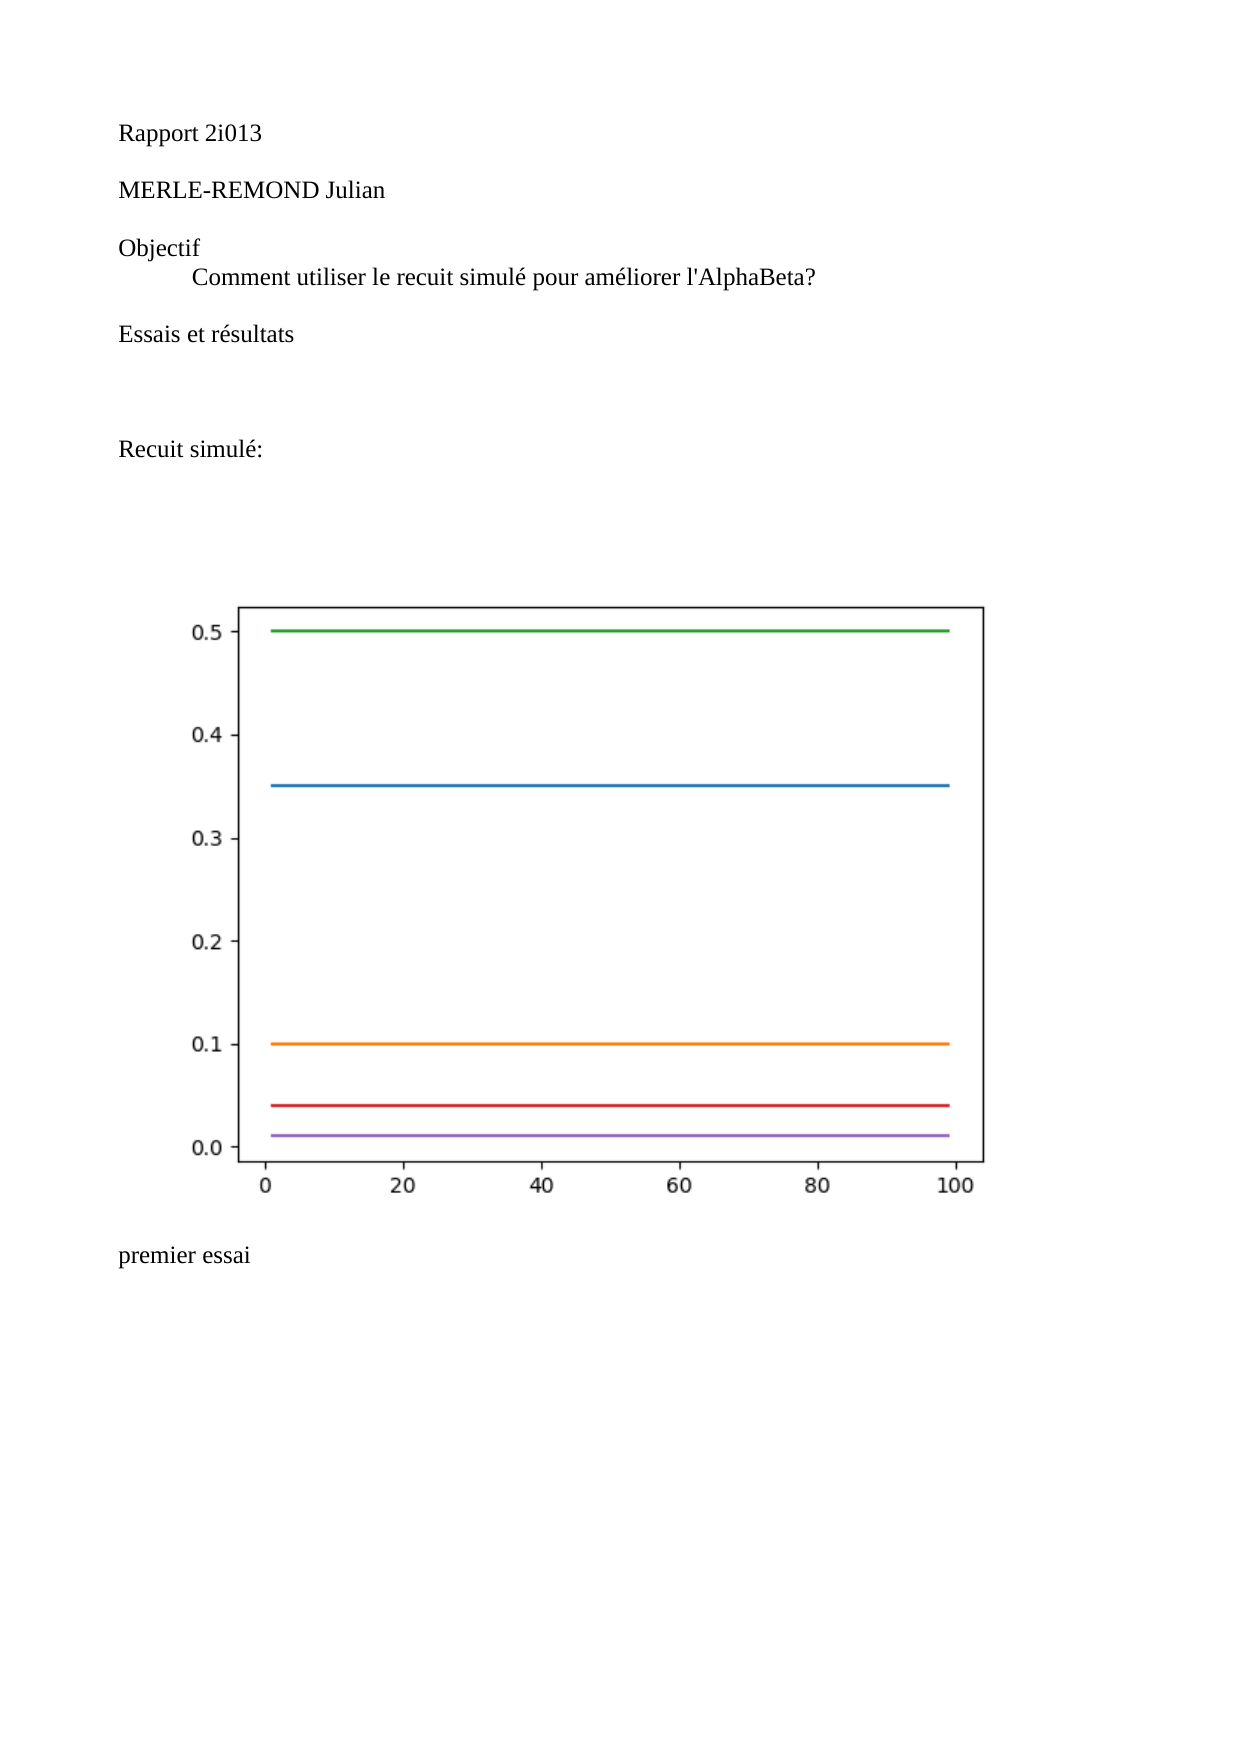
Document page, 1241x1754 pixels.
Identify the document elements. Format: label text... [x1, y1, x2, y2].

text MERLE-REMOND Julian [118, 176, 1122, 204]
text Essais et résultats [118, 319, 1122, 348]
picture [118, 520, 1079, 1241]
text Recuit simulé: [118, 434, 1122, 463]
text Rapport 2i013 [118, 118, 1122, 147]
text Objectif [118, 233, 1122, 262]
text premier essai [118, 1241, 1122, 1269]
text Comment utiliser le recuit simulé pour améliorer l'AlphaBeta? [118, 262, 1122, 291]
